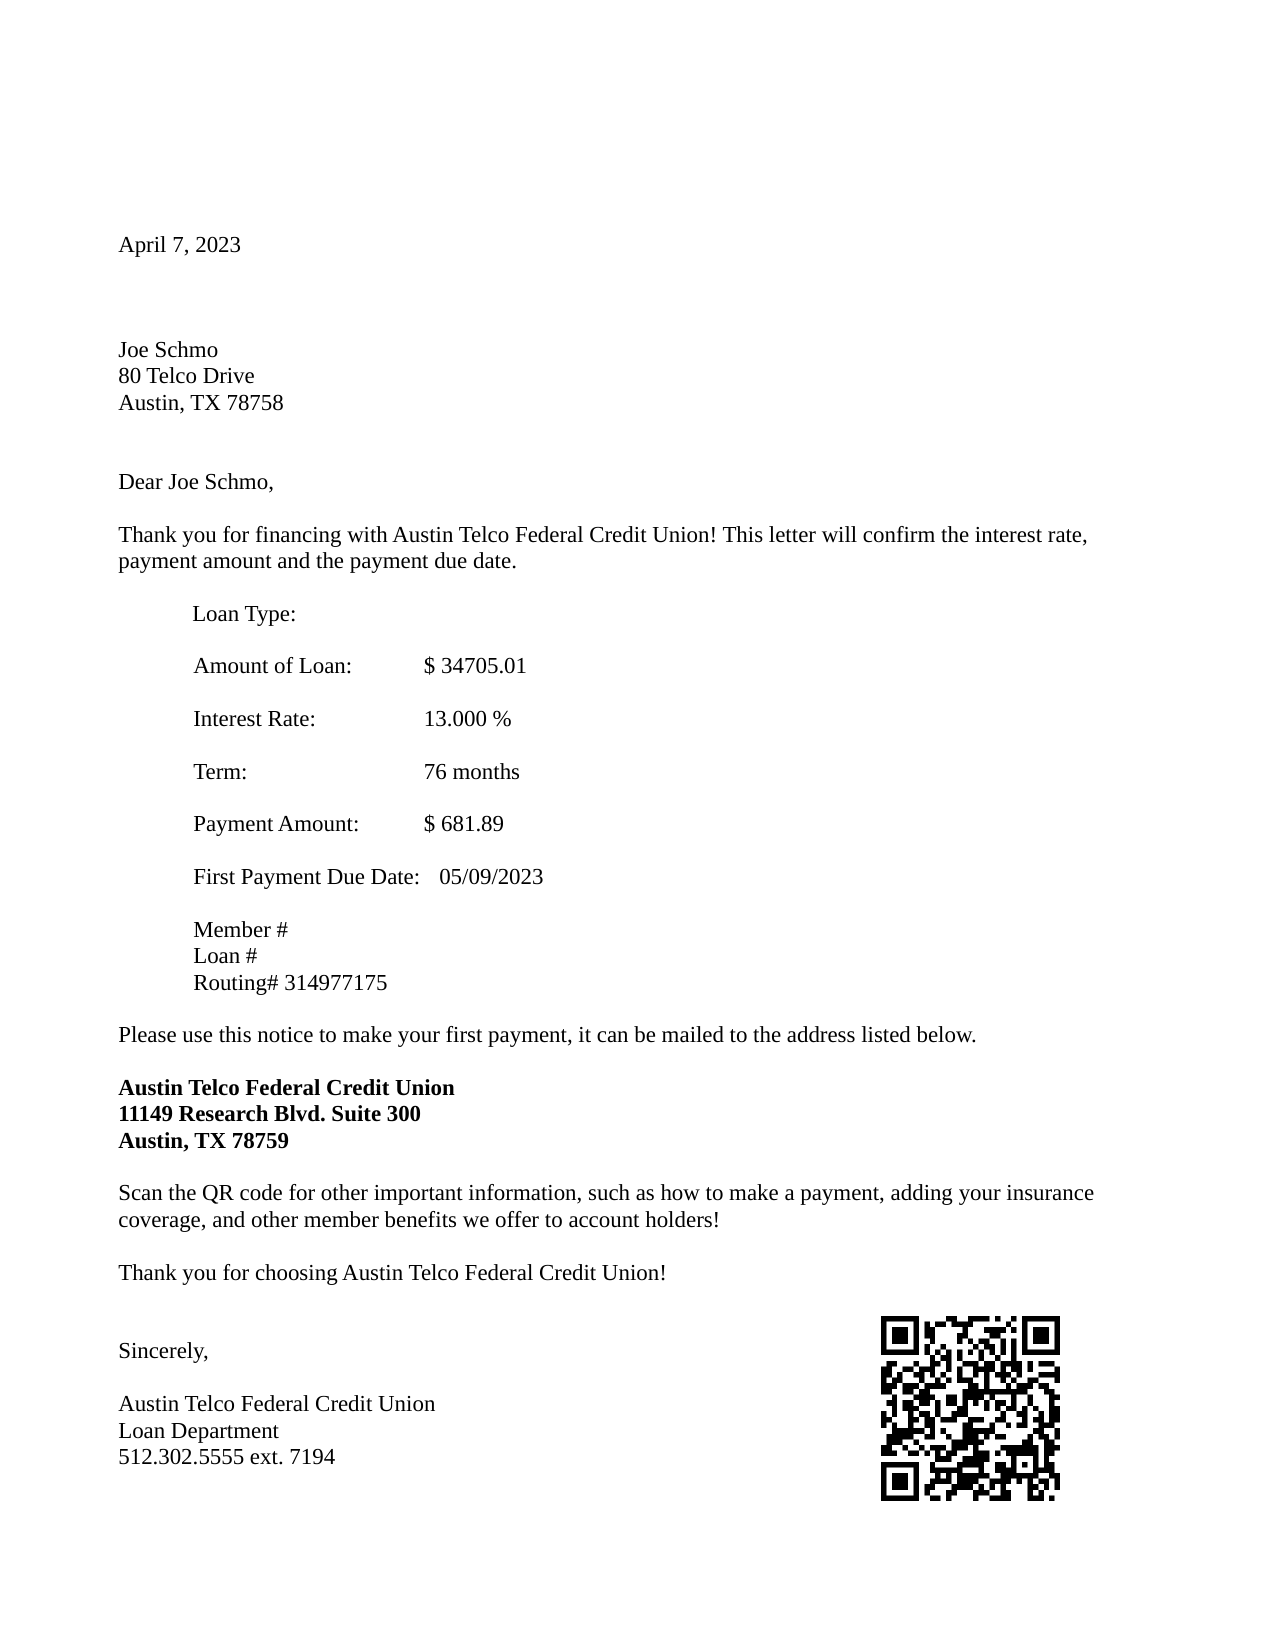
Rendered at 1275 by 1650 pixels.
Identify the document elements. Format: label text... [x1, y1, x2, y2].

text [1061, 1443, 1157, 1469]
picture [880, 1315, 1061, 1502]
text [1061, 1390, 1157, 1417]
text Joe Schmo [118, 336, 1157, 362]
text 512.302.5555 ext. 7194 [118, 1443, 880, 1469]
text Interest Rate: 13.000 % [118, 705, 1157, 731]
text First Payment Due Date: 05/09/2023 [118, 863, 1157, 889]
text Amount of Loan: $ 34705.01 [118, 652, 1157, 679]
text 80 Telco Drive [118, 362, 1157, 389]
text 11149 Research Blvd. Suite 300 [118, 1100, 1157, 1127]
text Austin, TX 78759 [118, 1127, 1157, 1153]
text Austin Telco Federal Credit Union [118, 1390, 880, 1417]
text Thank you for financing with Austin Telco Federal Credit Union! This letter will confirm the interest rate, payment amount and the payment due date. [118, 521, 1157, 573]
text Member # [118, 916, 1157, 942]
text [1061, 1338, 1157, 1364]
text Routing# 314977175 [118, 969, 1157, 995]
text Sincerely, [118, 1338, 880, 1364]
text Thank you for choosing Austin Telco Federal Credit Union! [118, 1258, 1157, 1285]
text Austin, TX 78758 [118, 389, 1157, 415]
text Scan the QR code for other important information, such as how to make a payment, adding your insurance coverage, and other member benefits we offer to account holders! [118, 1179, 1157, 1232]
text Please use this notice to make your first payment, it can be mailed to the address listed below. [118, 1021, 1157, 1048]
text Loan Department [118, 1417, 880, 1443]
text Dear Joe Schmo, [118, 468, 1157, 494]
text April 7, 2023 [118, 231, 1157, 257]
text Austin Telco Federal Credit Union [118, 1074, 1157, 1100]
text Payment Amount: $ 681.89 [118, 811, 1157, 837]
text [1061, 1417, 1157, 1443]
text Term: 76 months [118, 758, 1157, 784]
text Loan Type: [118, 600, 1157, 626]
text Loan # [118, 942, 1157, 969]
